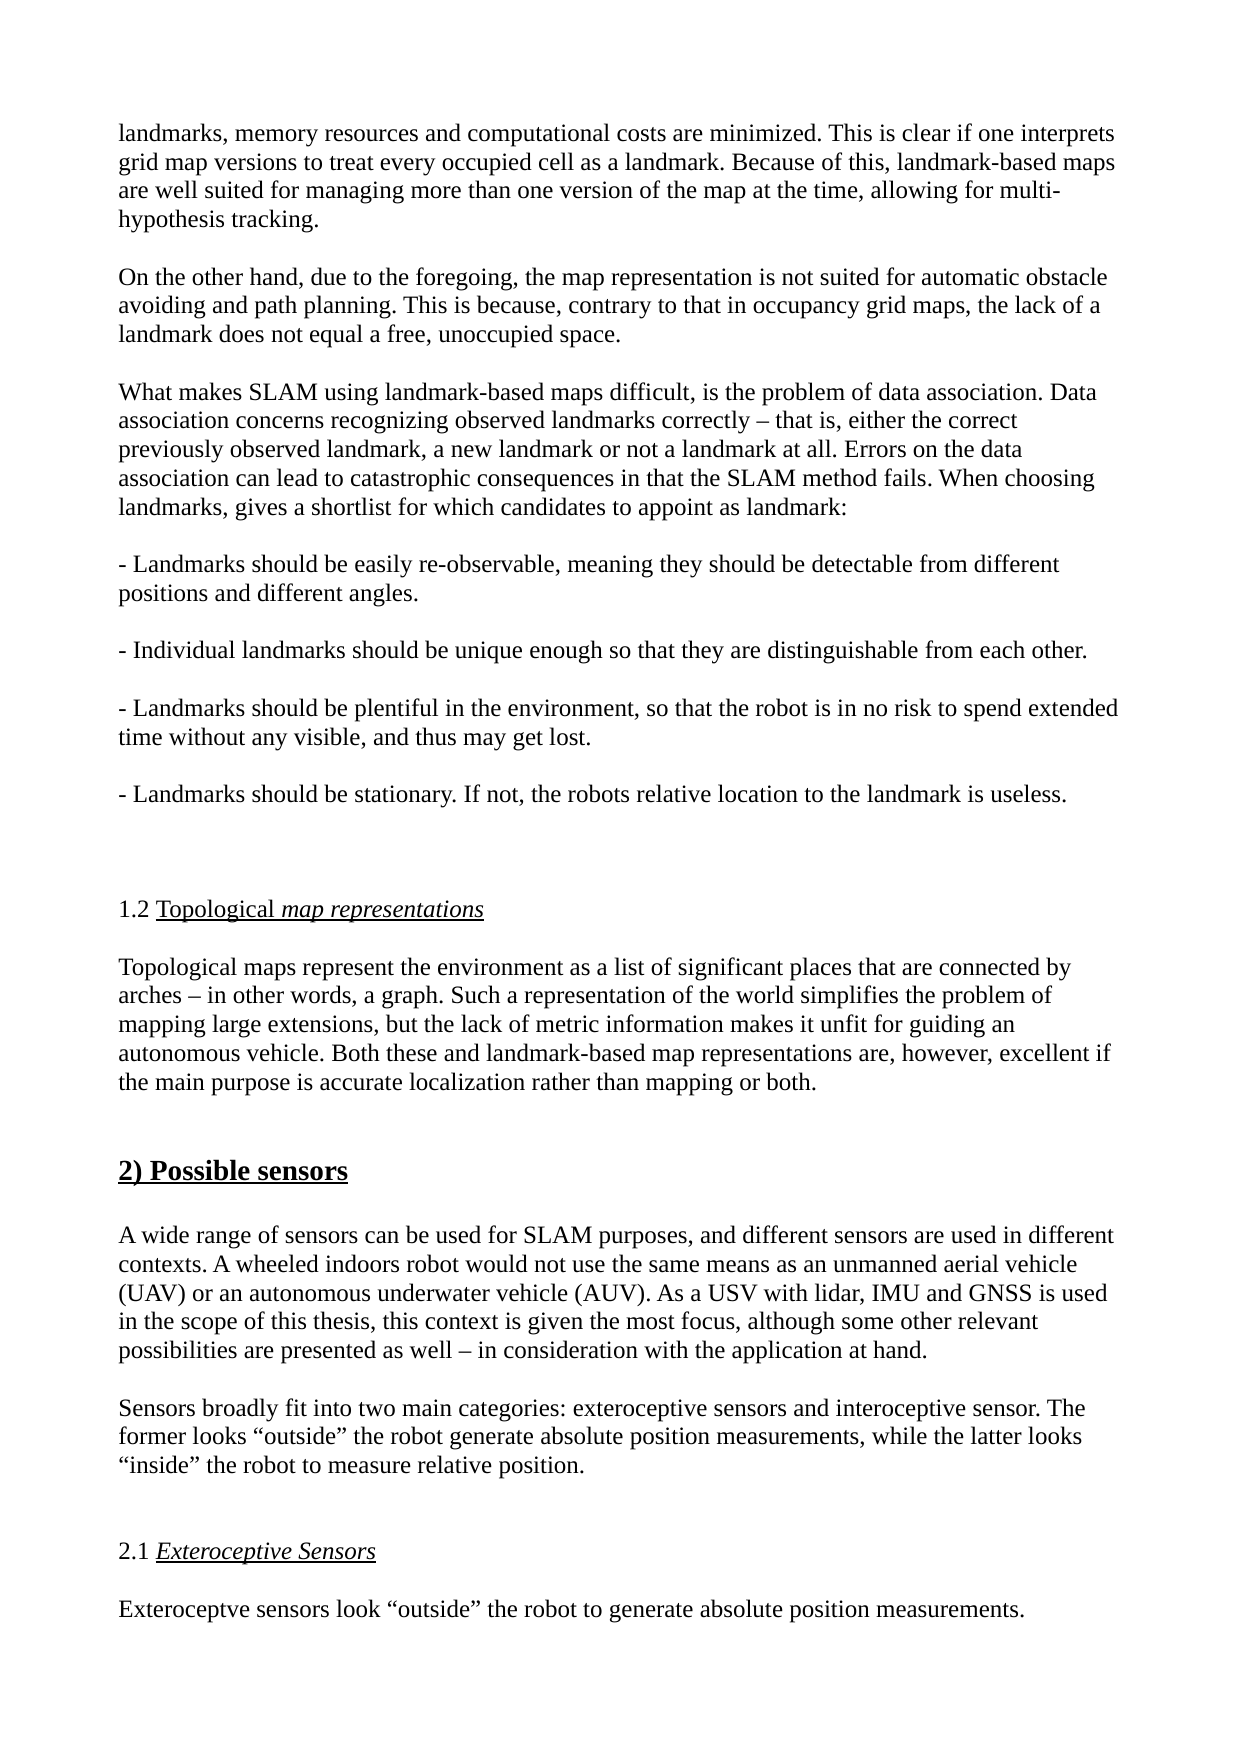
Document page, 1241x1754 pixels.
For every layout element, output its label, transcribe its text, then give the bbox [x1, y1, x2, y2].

text - Landmarks should be easily re-observable, meaning they should be detectable from different positions and different angles. [118, 549, 1122, 607]
text What makes SLAM using landmark-based maps difficult, is the problem of data association. Data association concerns recognizing observed landmarks correctly – that is, either the correct previously observed landmark, a new landmark or not a landmark at all. Errors on the data association can lead to catastrophic consequences in that the SLAM method fails. When choosing landmarks, gives a shortlist for which candidates to appoint as landmark: [118, 377, 1122, 521]
text 2) Possible sensors [118, 1153, 1122, 1187]
text - Landmarks should be plentiful in the environment, so that the robot is in no risk to spend extended time without any visible, and thus may get lost. [118, 693, 1122, 751]
text 2.1 Exteroceptive Sensors [118, 1536, 1122, 1565]
text On the other hand, due to the foregoing, the map representation is not suited for automatic obstacle avoiding and path planning. This is because, contrary to that in occupancy grid maps, the lack of a landmark does not equal a free, unoccupied space. [118, 262, 1122, 348]
text - Landmarks should be stationary. If not, the robots relative location to the landmark is useless. [118, 779, 1122, 808]
text landmarks, memory resources and computational costs are minimized. This is clear if one interprets grid map versions to treat every occupied cell as a landmark. Because of this, landmark-based maps are well suited for managing more than one version of the map at the time, allowing for multi-hypothesis tracking. [118, 118, 1122, 233]
text - Individual landmarks should be unique enough so that they are distinguishable from each other. [118, 636, 1122, 664]
text Exteroceptve sensors look “outside” the robot to generate absolute position measurements. [118, 1594, 1122, 1623]
text Topological maps represent the environment as a list of significant places that are connected by arches – in other words, a graph. Such a representation of the world simplifies the problem of mapping large extensions, but the lack of metric information makes it unfit for guiding an autonomous vehicle. Both these and landmark-based map representations are, however, excellent if the main purpose is accurate localization rather than mapping or both. [118, 952, 1122, 1096]
text A wide range of sensors can be used for SLAM purposes, and different sensors are used in different contexts. A wheeled indoors robot would not use the same means as an unmanned aerial vehicle (UAV) or an autonomous underwater vehicle (AUV). As a USV with lidar, IMU and GNSS is used in the scope of this thesis, this context is given the most focus, although some other relevant possibilities are presented as well – in consideration with the application at hand. [118, 1220, 1122, 1364]
text 1.2 Topological map representations [118, 894, 1122, 923]
text Sensors broadly fit into two main categories: exteroceptive sensors and interoceptive sensor. The former looks “outside” the robot generate absolute position measurements, while the latter looks “inside” the robot to measure relative position. [118, 1393, 1122, 1479]
